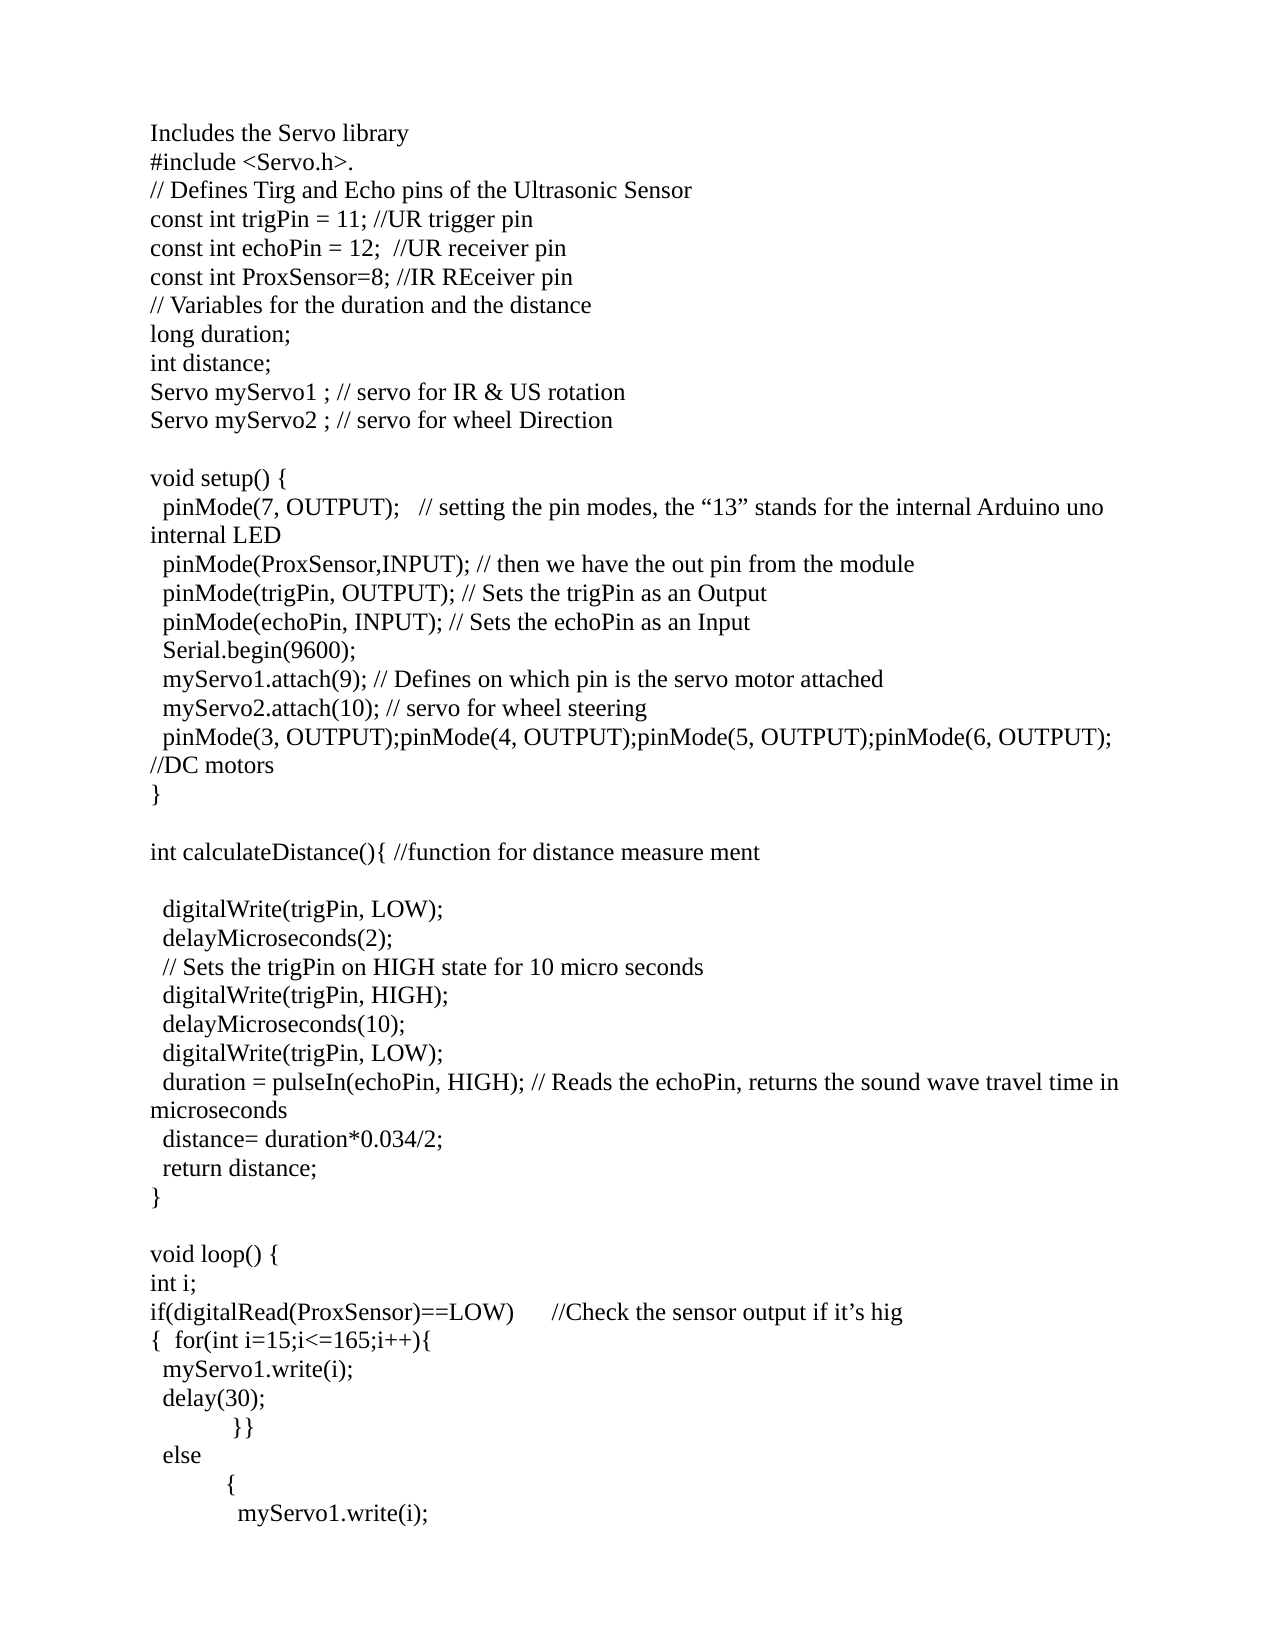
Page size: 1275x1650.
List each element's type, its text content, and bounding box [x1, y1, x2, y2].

text if(digitalRead(ProxSensor)==LOW) //Check the sensor output if it’s hig [150, 1297, 1158, 1326]
text duration = pulseIn(echoPin, HIGH); // Reads the echoPin, returns the sound wave travel time in microseconds [150, 1067, 1158, 1124]
text long duration; [150, 319, 1158, 348]
text // Variables for the duration and the distance [150, 291, 1158, 319]
text int calculateDistance(){ //function for distance measure ment [150, 837, 1158, 866]
text digitalWrite(trigPin, HIGH); [150, 981, 1158, 1009]
text digitalWrite(trigPin, LOW); [150, 1038, 1158, 1067]
text delayMicroseconds(2); [150, 923, 1158, 952]
text #include <Servo.h>. [150, 147, 1158, 176]
text } [150, 779, 1158, 808]
text pinMode(3, OUTPUT);pinMode(4, OUTPUT);pinMode(5, OUTPUT);pinMode(6, OUTPUT); //DC motors [150, 722, 1158, 779]
text void setup() { [150, 463, 1158, 492]
text pinMode(trigPin, OUTPUT); // Sets the trigPin as an Output [150, 578, 1158, 607]
text delay(30); [150, 1383, 1158, 1412]
text // Sets the trigPin on HIGH state for 10 micro seconds [150, 952, 1158, 981]
text pinMode(7, OUTPUT); // setting the pin modes, the “13” stands for the internal Arduino uno internal LED [150, 492, 1158, 549]
text myServo1.attach(9); // Defines on which pin is the servo motor attached [150, 664, 1158, 693]
text delayMicroseconds(10); [150, 1009, 1158, 1038]
text Servo myServo1 ; // servo for IR & US rotation [150, 377, 1158, 406]
text myServo1.write(i); [150, 1498, 1158, 1527]
text { for(int i=15;i<=165;i++){ [150, 1326, 1158, 1354]
text myServo1.write(i); [150, 1354, 1158, 1383]
text return distance; [150, 1153, 1158, 1182]
text pinMode(echoPin, INPUT); // Sets the echoPin as an Input [150, 607, 1158, 636]
text Servo myServo2 ; // servo for wheel Direction [150, 406, 1158, 434]
text int distance; [150, 348, 1158, 377]
text Includes the Servo library [150, 118, 1158, 147]
text // Defines Tirg and Echo pins of the Ultrasonic Sensor [150, 176, 1158, 204]
text void loop() { [150, 1239, 1158, 1268]
text distance= duration*0.034/2; [150, 1124, 1158, 1153]
text const int echoPin = 12; //UR receiver pin [150, 233, 1158, 262]
text int i; [150, 1268, 1158, 1297]
text const int trigPin = 11; //UR trigger pin [150, 204, 1158, 233]
text myServo2.attach(10); // servo for wheel steering [150, 693, 1158, 722]
text { [150, 1469, 1158, 1498]
text } [150, 1182, 1158, 1211]
text Serial.begin(9600); [150, 636, 1158, 664]
text }} [150, 1412, 1158, 1441]
text const int ProxSensor=8; //IR REceiver pin [150, 262, 1158, 291]
text else [150, 1441, 1158, 1469]
text pinMode(ProxSensor,INPUT); // then we have the out pin from the module [150, 549, 1158, 578]
text digitalWrite(trigPin, LOW); [150, 894, 1158, 923]
